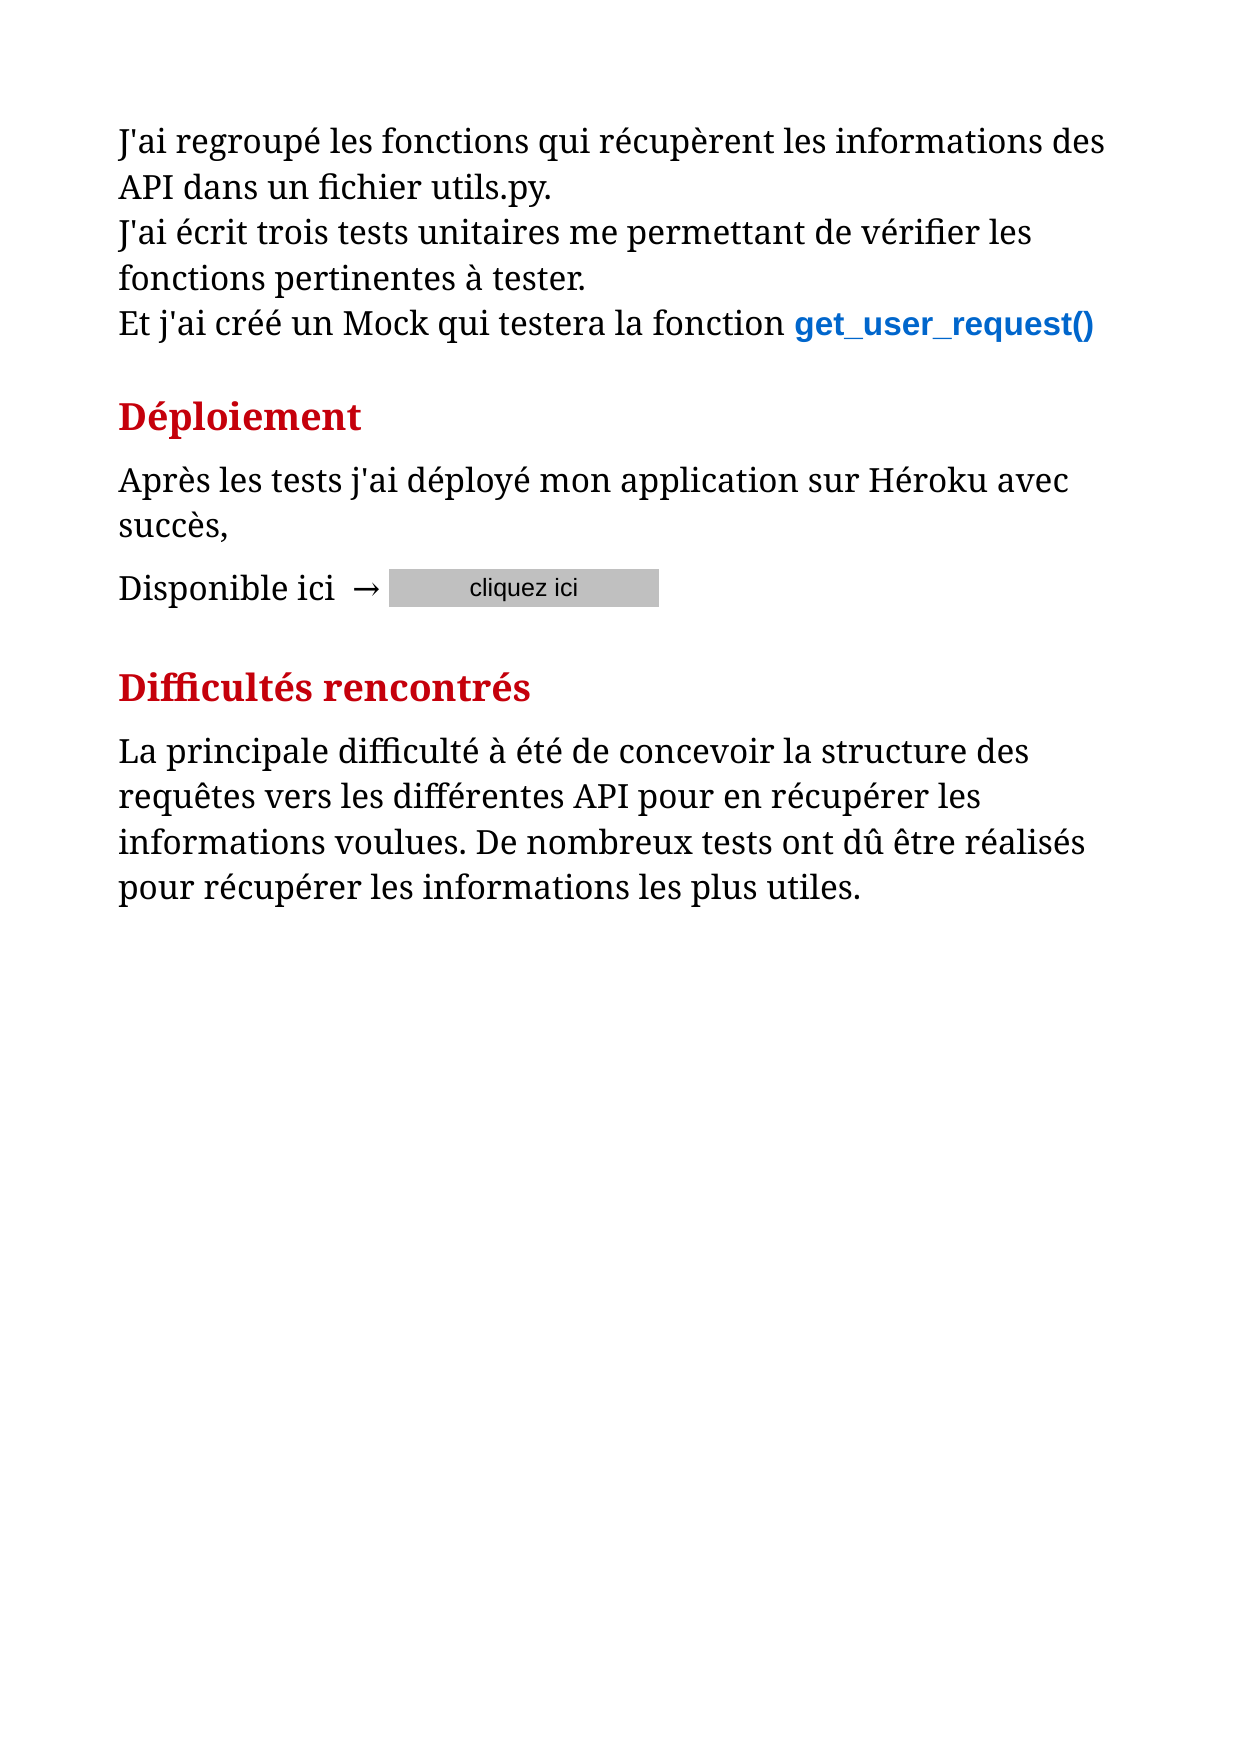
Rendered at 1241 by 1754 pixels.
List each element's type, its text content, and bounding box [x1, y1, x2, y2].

text J'ai regroupé les fonctions qui récupèrent les informations des API dans un fichier utils.py. [118, 118, 1122, 209]
text J'ai écrit trois tests unitaires me permettant de vérifier les fonctions pertinentes à tester. [118, 209, 1122, 300]
text Après les tests j'ai déployé mon application sur Héroku avec succès, [118, 457, 1122, 547]
text Disponible ici → [118, 565, 1122, 611]
text Et j'ai créé un Mock qui testera la fonction get_user_request() [118, 300, 1122, 345]
text Difficultés rencontrés [118, 662, 1122, 713]
text La principale difficulté à été de concevoir la structure des requêtes vers les différentes API pour en récupérer les informations voulues. De nombreux tests ont dû être réalisés pour récupérer les informations les plus utiles. [118, 728, 1122, 909]
text Déploiement [118, 391, 1122, 442]
